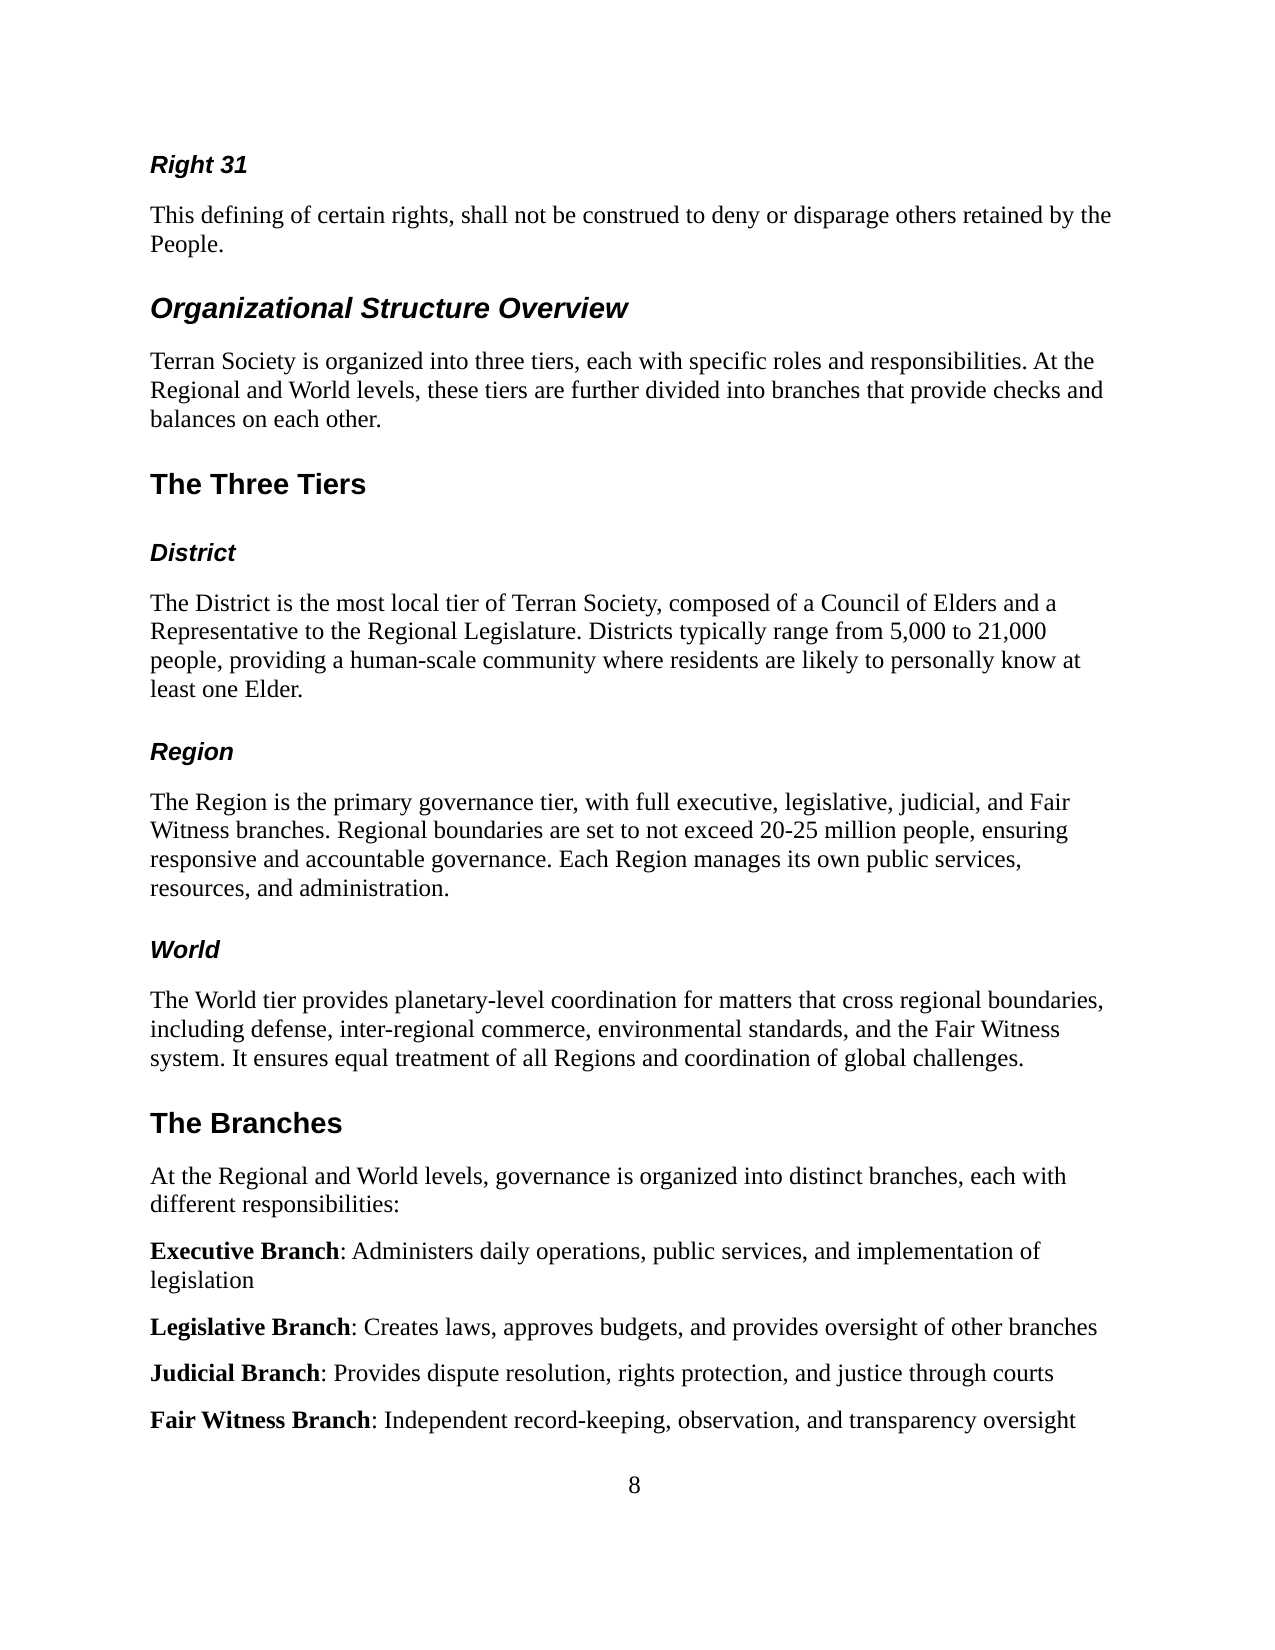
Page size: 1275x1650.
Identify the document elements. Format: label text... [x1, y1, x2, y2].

subtitle The Three Tiers [150, 467, 1125, 500]
subtitle The Branches [150, 1106, 1125, 1139]
text Executive Branch: Administers daily operations, public services, and implementation of legislation [150, 1236, 1125, 1294]
text Judicial Branch: Provides dispute resolution, rights protection, and justice through courts [150, 1358, 1125, 1387]
subtitle Right 31 [150, 150, 1125, 178]
text The World tier provides planetary-level coordination for matters that cross regional boundaries, including defense, inter-regional commerce, environmental standards, and the Fair Witness system. It ensures equal treatment of all Regions and coordination of global challenges. [150, 986, 1125, 1072]
text The District is the most local tier of Terran Society, composed of a Council of Elders and a Representative to the Regional Legislature. Districts typically range from 5,000 to 21,000 people, providing a human-scale community where residents are likely to personally know at least one Elder. [150, 588, 1125, 703]
text Legislative Branch: Creates laws, approves budgets, and provides oversight of other branches [150, 1312, 1125, 1340]
text Fair Witness Branch: Independent record-keeping, observation, and transparency oversight [150, 1405, 1125, 1434]
text Terran Society is organized into three tiers, each with specific roles and responsibilities. At the Regional and World levels, these tiers are further divided into branches that provide checks and balances on each other. [150, 346, 1125, 433]
subtitle World [150, 936, 1125, 964]
text The Region is the primary governance tier, with full executive, legislative, judicial, and Fair Witness branches. Regional boundaries are set to not exceed 20-25 million people, ensuring responsive and accountable governance. Each Region manages its own public services, resources, and administration. [150, 787, 1125, 902]
subtitle Region [150, 737, 1125, 765]
subtitle District [150, 538, 1125, 566]
subtitle Organizational Structure Overview [150, 291, 1125, 325]
text At the Regional and World levels, governance is organized into distinct branches, each with different responsibilities: [150, 1161, 1125, 1218]
text This defining of certain rights, shall not be construed to deny or disparage others retained by the People. [150, 200, 1125, 257]
